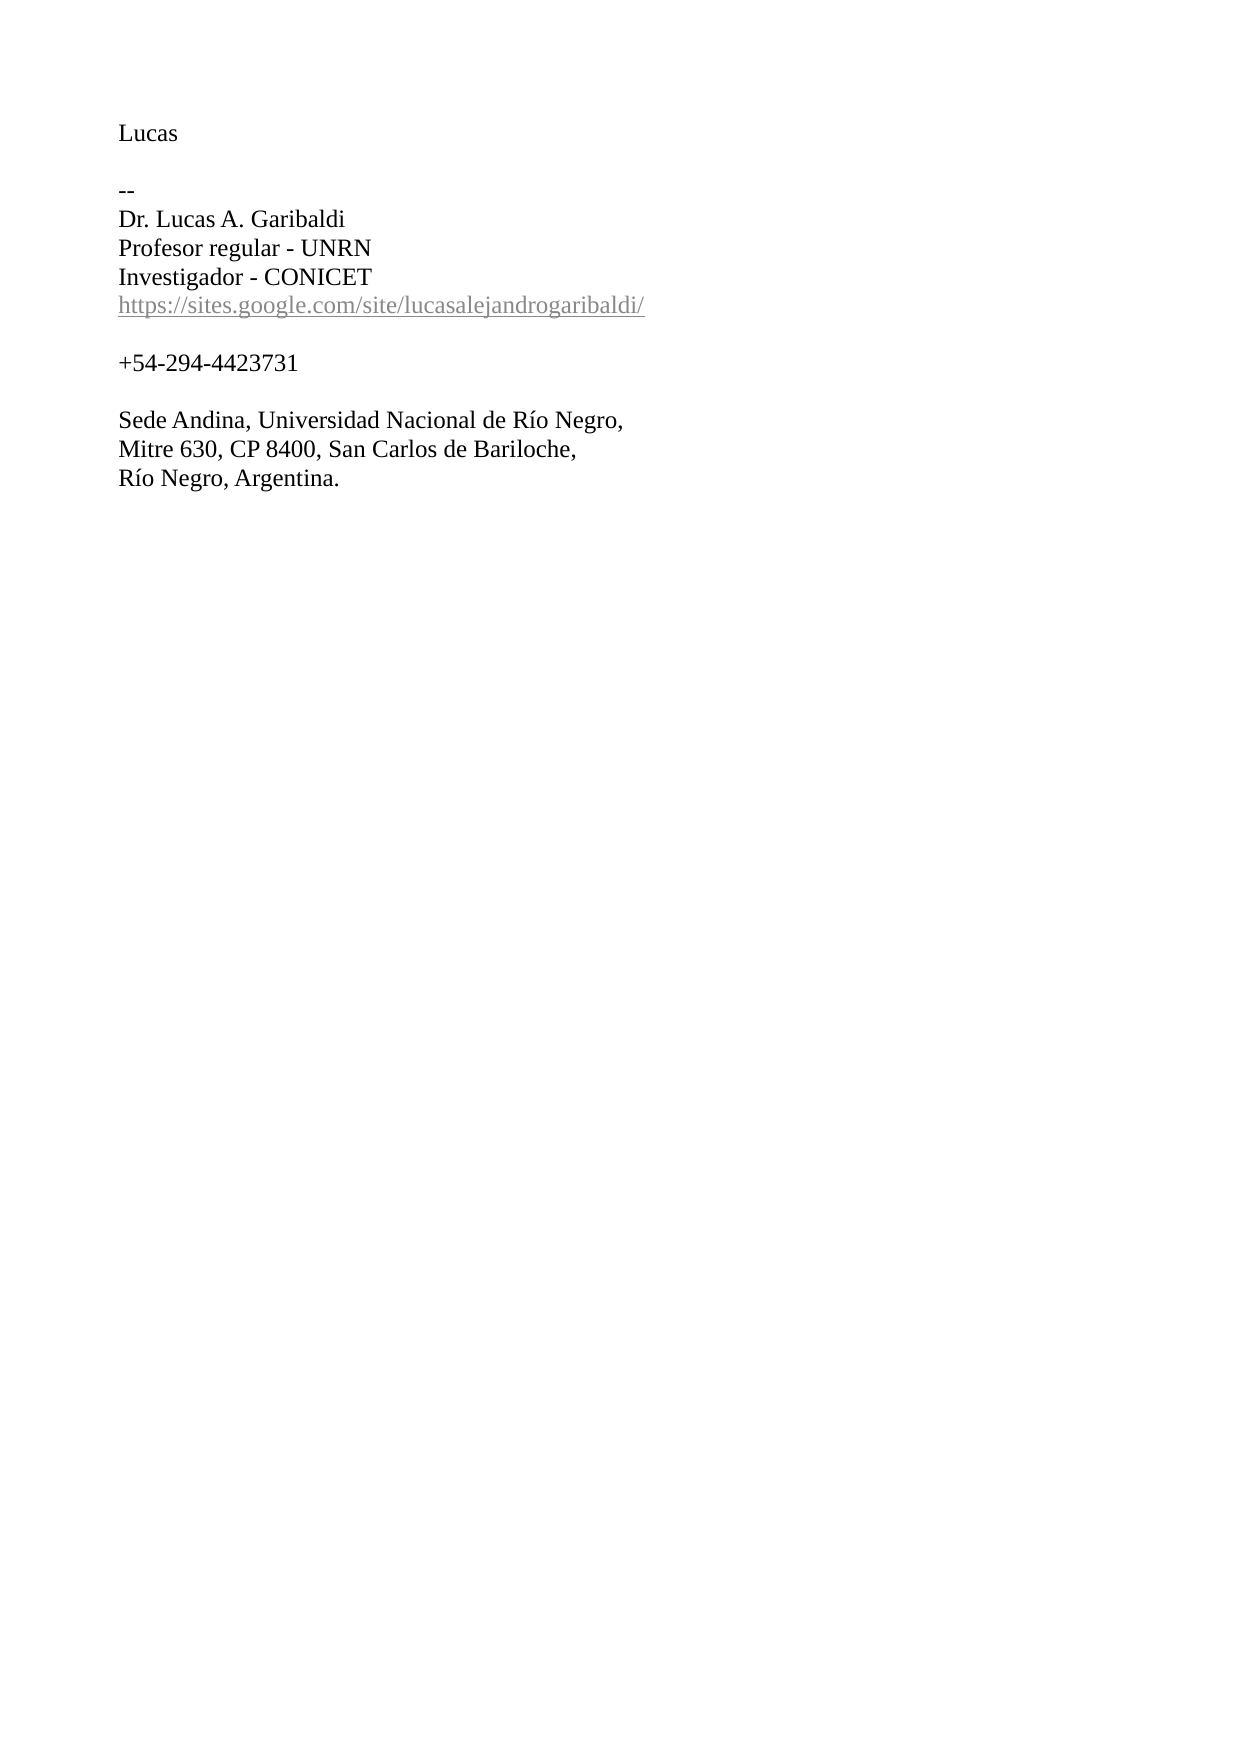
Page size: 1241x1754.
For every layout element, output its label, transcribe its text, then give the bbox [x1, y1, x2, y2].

text Lucas -- Dr. Lucas A. Garibaldi Profesor regular - UNRN Investigador - CONICET https://sites.google.com/site/lucasalejandrogaribaldi/ +54-294-4423731 Sede Andina, Universidad Nacional de Río Negro, Mitre 630, CP 8400, San Carlos de Bariloche, Río Negro, Argentina. [118, 118, 1122, 492]
